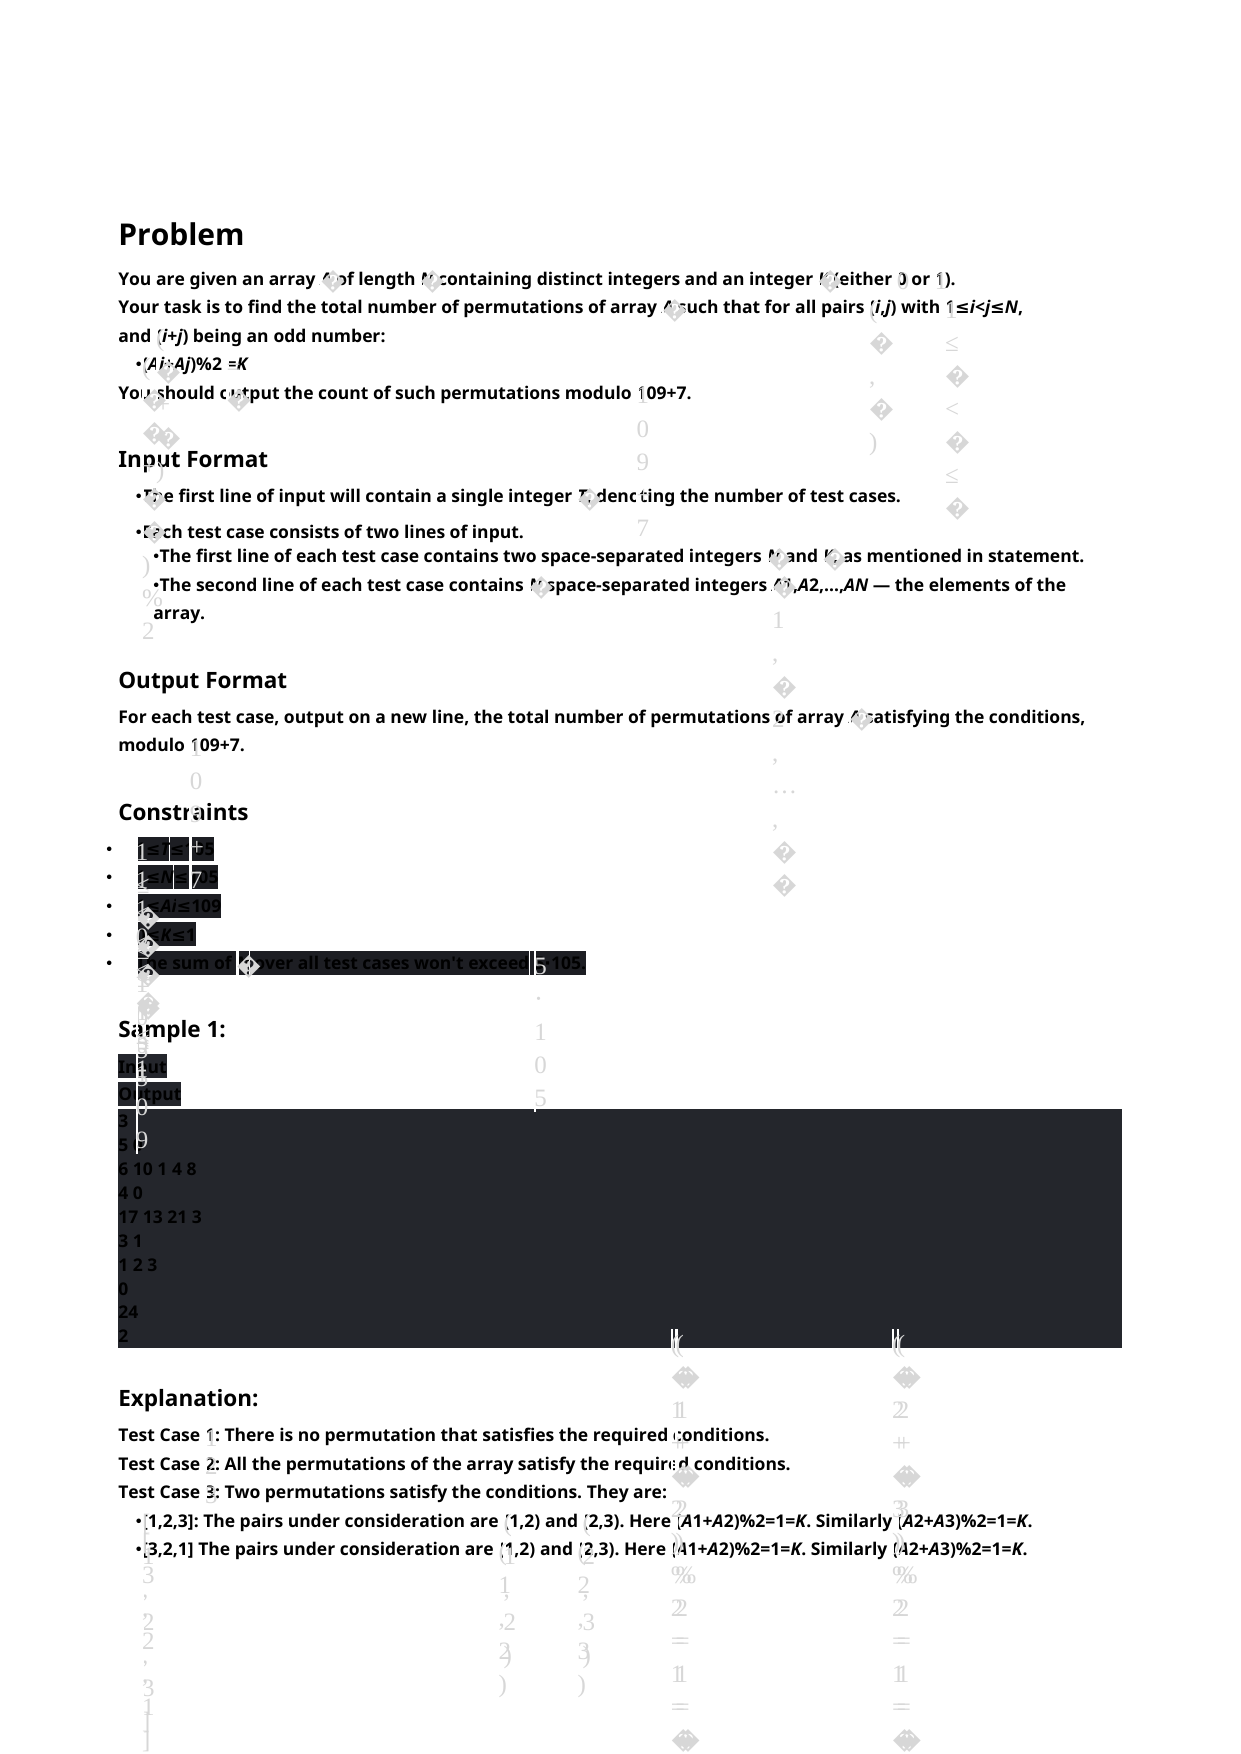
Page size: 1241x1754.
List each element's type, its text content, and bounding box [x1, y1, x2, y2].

text Test Case 2: All the permutations of the array satisfy the required conditions. [118, 1451, 205, 1475]
text For each test case, output on a new line, the total number of permutations of array A satisfying the conditions, modulo 109+7. [118, 704, 772, 757]
list The first line of input will contain a single integer T, denoting the number of test cases. [947, 484, 1122, 508]
list 1≤N≤105 [138, 865, 189, 889]
text Test Case 3: Two permutations satisfy the conditions. They are: [118, 1480, 205, 1504]
list [3,2,1] The pairs under consideration are (1,2) and (2,3). Here (A1​+A2​)%2=1=K. Similarly (A2​+A3​)%2=1=K. [146, 1537, 498, 1561]
list [1,2,3]: The pairs under consideration are (1,2) and (2,3). Here (A1​+A2​)%2=1=K. Similarly (A2​+A3​)%2=1=K. [678, 1508, 892, 1532]
text Test Case 2: All the permutations of the array satisfy the required conditions. [678, 1451, 892, 1475]
text 2 [118, 1324, 1122, 1348]
text You should output the count of such permutations modulo 109+7. [158, 381, 226, 404]
text Input [138, 1054, 534, 1078]
text Input [536, 1054, 1122, 1078]
list (Ai​+Aj​)%2 =K [158, 352, 226, 376]
subtitle Constraints [774, 792, 1122, 827]
list [3,2,1] The pairs under consideration are (1,2) and (2,3). Here (A1​+A2​)%2=1=K. Similarly (A2​+A3​)%2=1=K. [899, 1537, 1122, 1561]
text 24 [118, 1300, 1122, 1324]
subtitle Input Format [947, 439, 1122, 474]
text Input [118, 1054, 136, 1078]
text 3 [118, 1109, 136, 1133]
text 6 10 1 4 8 [118, 1157, 1122, 1181]
subtitle Output Format [118, 659, 772, 694]
subtitle Input Format [158, 439, 636, 474]
list The first line of each test case contains two space-separated integers N and K, as mentioned in statement. [153, 544, 767, 568]
text Test Case 2: All the permutations of the array satisfy the required conditions. [899, 1451, 1122, 1475]
list 0≤K≤1 [138, 922, 1122, 946]
subtitle Sample 1: [536, 1009, 1122, 1044]
text 0 [118, 1276, 1122, 1300]
text You are given an array A of length N containing distinct integers and an integer K (either 0 or 1). [422, 266, 818, 290]
list 1≤T≤105 [138, 837, 189, 861]
list 1≤Ai​≤109 [138, 894, 1122, 918]
text 17 13 21 3 [118, 1204, 1122, 1228]
text Output [138, 1082, 534, 1106]
text Test Case 1: There is no permutation that satisfies the required conditions. [678, 1423, 892, 1447]
list The second line of each test case contains N space-separated integers A1​,A2​,…,AN​ — the elements of the array. [774, 572, 1122, 625]
text Test Case 1: There is no permutation that satisfies the required conditions. [118, 1423, 205, 1447]
list 1≤N≤105 [774, 865, 1122, 889]
list 1≤T≤105 [774, 837, 1122, 861]
text Output [118, 1082, 136, 1106]
text 5 0 [118, 1133, 1122, 1157]
text Your task is to find the total number of permutations of array A such that for all pairs (i,j) with 1≤i<j≤N, and (i+j) being an odd number: [871, 295, 945, 347]
list The sum of N over all test cases won't exceed 5⋅105. [149, 951, 236, 975]
text Test Case 3: Two permutations satisfy the conditions. They are: [899, 1480, 1122, 1504]
text For each test case, output on a new line, the total number of permutations of array A satisfying the conditions, modulo 109+7. [774, 704, 1122, 757]
list The first line of input will contain a single integer T, denoting the number of test cases. [639, 484, 945, 508]
subtitle Constraints [192, 792, 772, 827]
list The sum of N over all test cases won't exceed 5⋅105. [239, 951, 534, 975]
subtitle Sample 1: [118, 1009, 136, 1044]
subtitle Explanation: [678, 1378, 892, 1413]
text Your task is to find the total number of permutations of array A such that for all pairs (i,j) with 1≤i<j≤N, and (i+j) being an odd number: [118, 295, 869, 347]
list (Ai​+Aj​)%2 =K [229, 352, 869, 376]
subtitle Constraints [118, 792, 189, 827]
subtitle Input Format [144, 439, 156, 474]
text Test Case 1: There is no permutation that satisfies the required conditions. [207, 1423, 671, 1447]
text Test Case 1: There is no permutation that satisfies the required conditions. [899, 1423, 1122, 1447]
text You should output the count of such permutations modulo 109+7. [229, 381, 636, 404]
text Test Case 3: Two permutations satisfy the conditions. They are: [207, 1480, 671, 1504]
text Test Case 2: All the permutations of the array satisfy the required conditions. [207, 1451, 671, 1475]
subtitle Input Format [639, 439, 945, 474]
text You should output the count of such permutations modulo 109+7. [871, 381, 945, 404]
list (Ai​+Aj​)%2 =K [871, 352, 945, 376]
text Test Case 3: Two permutations satisfy the conditions. They are: [678, 1480, 892, 1504]
text [138, 1109, 1122, 1133]
list The first line of input will contain a single integer T, denoting the number of test cases. [144, 484, 577, 508]
list The second line of each test case contains N space-separated integers A1​,A2​,…,AN​ — the elements of the array. [153, 572, 772, 625]
list The sum of N over all test cases won't exceed 5⋅105. [536, 951, 1122, 975]
text 4 0 [118, 1181, 1122, 1204]
list (Ai​+Aj​)%2 =K [144, 352, 156, 376]
list [1,2,3]: The pairs under consideration are (1,2) and (2,3). Here (A1​+A2​)%2=1=K. Similarly (A2​+A3​)%2=1=K. [899, 1508, 1122, 1532]
list Each test case consists of two lines of input. [144, 513, 1122, 544]
list (Ai​+Aj​)%2 =K [947, 352, 1122, 376]
text You are given an array A of length N containing distinct integers and an integer K (either 0 or 1). [323, 266, 420, 290]
subtitle Problem [118, 213, 1122, 254]
list The first line of each test case contains two space-separated integers N and K, as mentioned in statement. [825, 544, 1122, 568]
subtitle Output Format [774, 659, 1122, 694]
text You should output the count of such permutations modulo 109+7. [639, 381, 869, 404]
list 1≤N≤105 [192, 865, 772, 889]
text You are given an array A of length N containing distinct integers and an integer K (either 0 or 1). [937, 266, 1122, 290]
text You are given an array A of length N containing distinct integers and an integer K (either 0 or 1). [118, 266, 320, 290]
list 1≤T≤105 [192, 837, 772, 861]
text Output [536, 1082, 1122, 1106]
list [1,2,3]: The pairs under consideration are (1,2) and (2,3). Here (A1​+A2​)%2=1=K. Similarly (A2​+A3​)%2=1=K. [144, 1508, 503, 1532]
subtitle Sample 1: [141, 1009, 534, 1044]
subtitle Input Format [118, 439, 142, 474]
list [3,2,1] The pairs under consideration are (1,2) and (2,3). Here (A1​+A2​)%2=1=K. Similarly (A2​+A3​)%2=1=K. [678, 1537, 892, 1561]
text Your task is to find the total number of permutations of array A such that for all pairs (i,j) with 1≤i<j≤N, and (i+j) being an odd number: [947, 295, 1122, 347]
subtitle Explanation: [118, 1378, 671, 1413]
text 3 1 [118, 1228, 1122, 1252]
subtitle Explanation: [899, 1378, 1122, 1413]
text You should output the count of such permutations modulo 109+7. [947, 381, 1122, 404]
text 1 2 3 [118, 1252, 1122, 1276]
